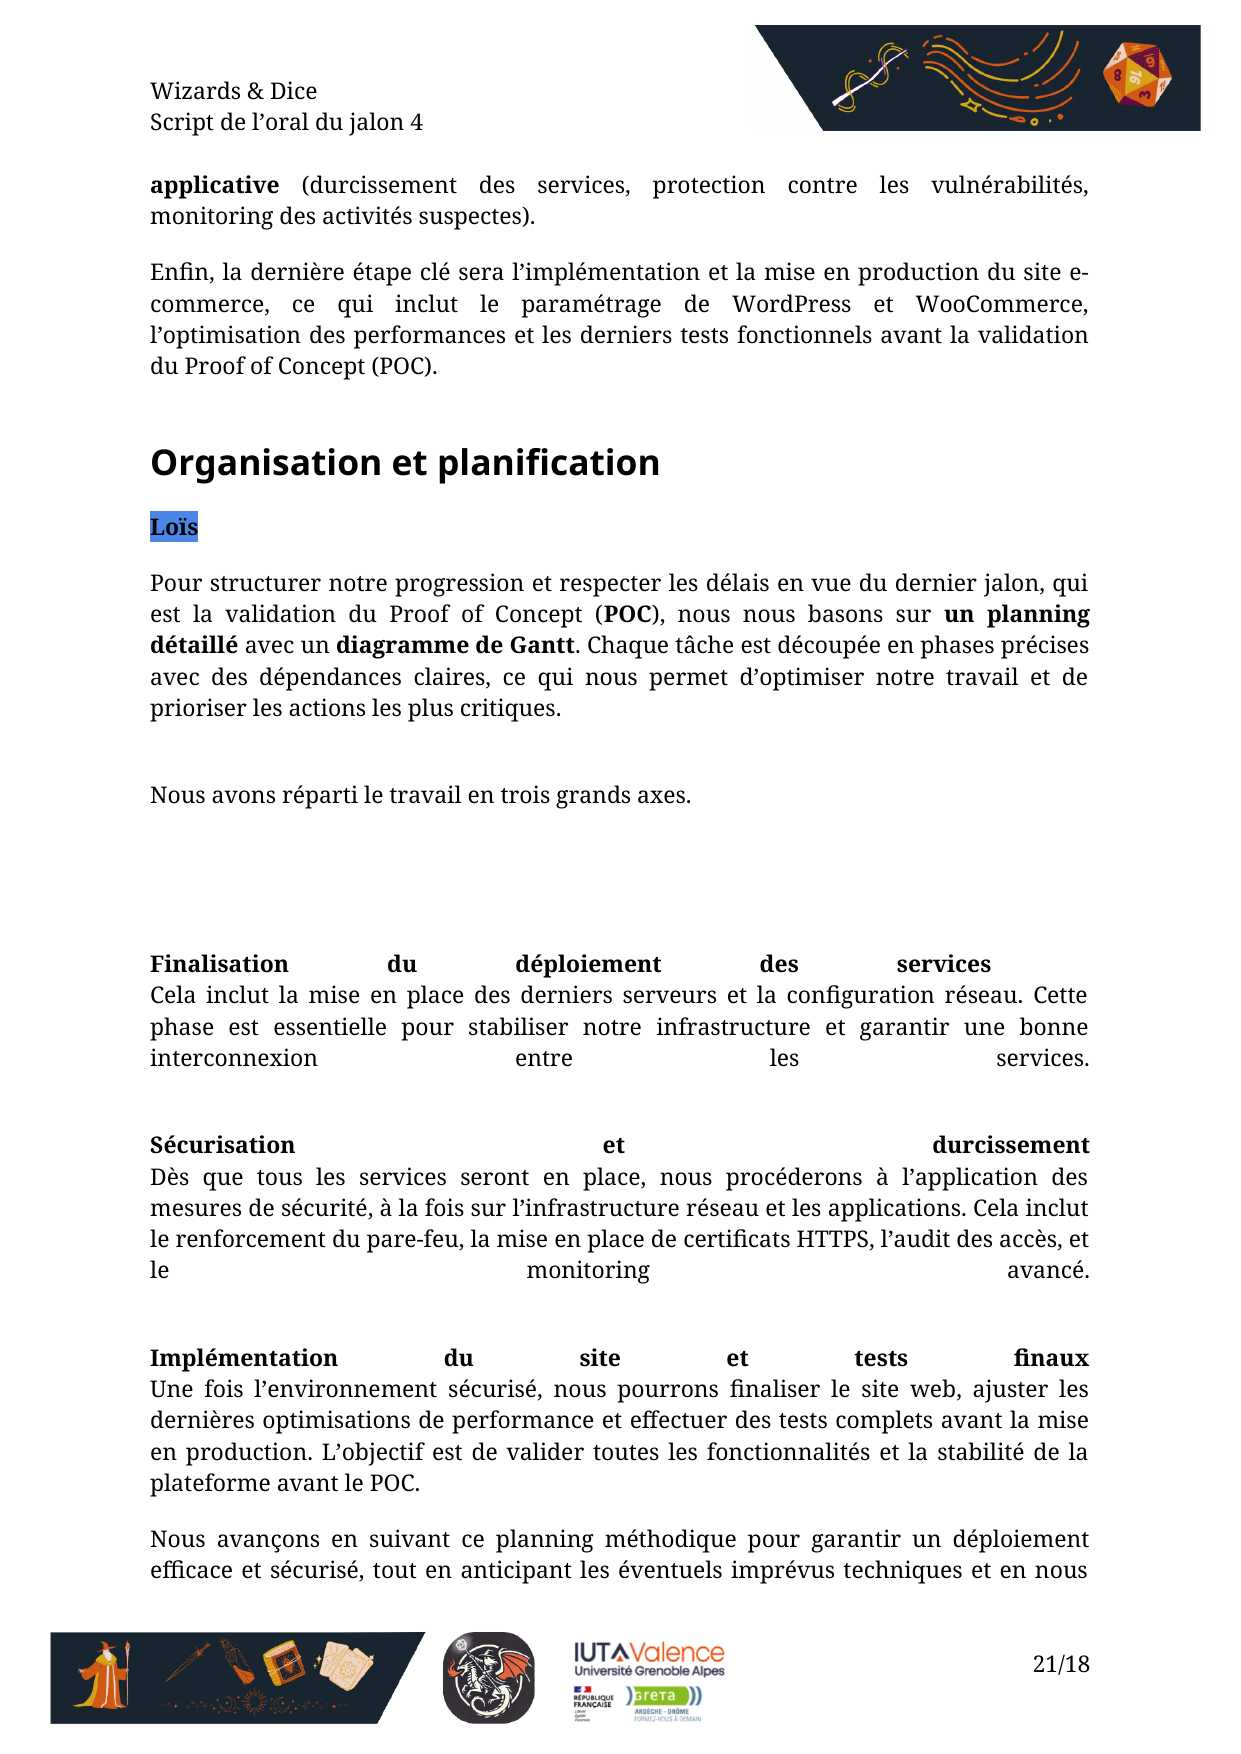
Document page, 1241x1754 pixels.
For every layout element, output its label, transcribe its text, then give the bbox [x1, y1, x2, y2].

text Implémentation du site et tests finaux Une fois l’environnement sécurisé, nous pourrons finaliser le site web, ajuster les dernières optimisations de performance et effectuer des tests complets avant la mise en production. L’objectif est de valider toutes les fonctionnalités et la stabilité de la plateforme avant le POC. [150, 1342, 1090, 1498]
picture [748, 25, 1214, 132]
text Nous avançons en suivant ce planning méthodique pour garantir un déploiement efficace et sécurisé, tout en anticipant les éventuels imprévus techniques et en nous [150, 1523, 1090, 1586]
text Enfin, la dernière étape clé sera l’implémentation et la mise en production du site e-commerce, ce qui inclut le paramétrage de WordPress et WooCommerce, l’optimisation des performances et les derniers tests fonctionnels avant la validation du Proof of Concept (POC). [150, 256, 1090, 381]
text Loïs [150, 511, 1090, 542]
text Nous avons réparti le travail en trois grands axes. [150, 748, 1090, 811]
text applicative (durcissement des services, protection contre les vulnérabilités, monitoring des activités suspectes). [150, 169, 1090, 231]
subtitle Organisation et planification [150, 437, 1090, 486]
text Sécurisation et durcissement Dès que tous les services seront en place, nous procéderons à l’application des mesures de sécurité, à la fois sur l’infrastructure réseau et les applications. Cela inclut le renforcement du pare-feu, la mise en place de certificats HTTPS, l’audit des accès, et le monitoring avancé. [150, 1129, 1090, 1317]
text Finalisation du déploiement des services Cela inclut la mise en place des derniers serveurs et la configuration réseau. Cette phase est essentielle pour stabiliser notre infrastructure et garantir une bonne interconnexion entre les services. [150, 948, 1090, 1104]
picture [42, 1628, 749, 1733]
text Pour structurer notre progression et respecter les délais en vue du dernier jalon, qui est la validation du Proof of Concept (POC), nous nous basons sur un planning détaillé avec un diagramme de Gantt. Chaque tâche est découpée en phases précises avec des dépendances claires, ce qui nous permet d’optimiser notre travail et de prioriser les actions les plus critiques. [150, 567, 1090, 723]
